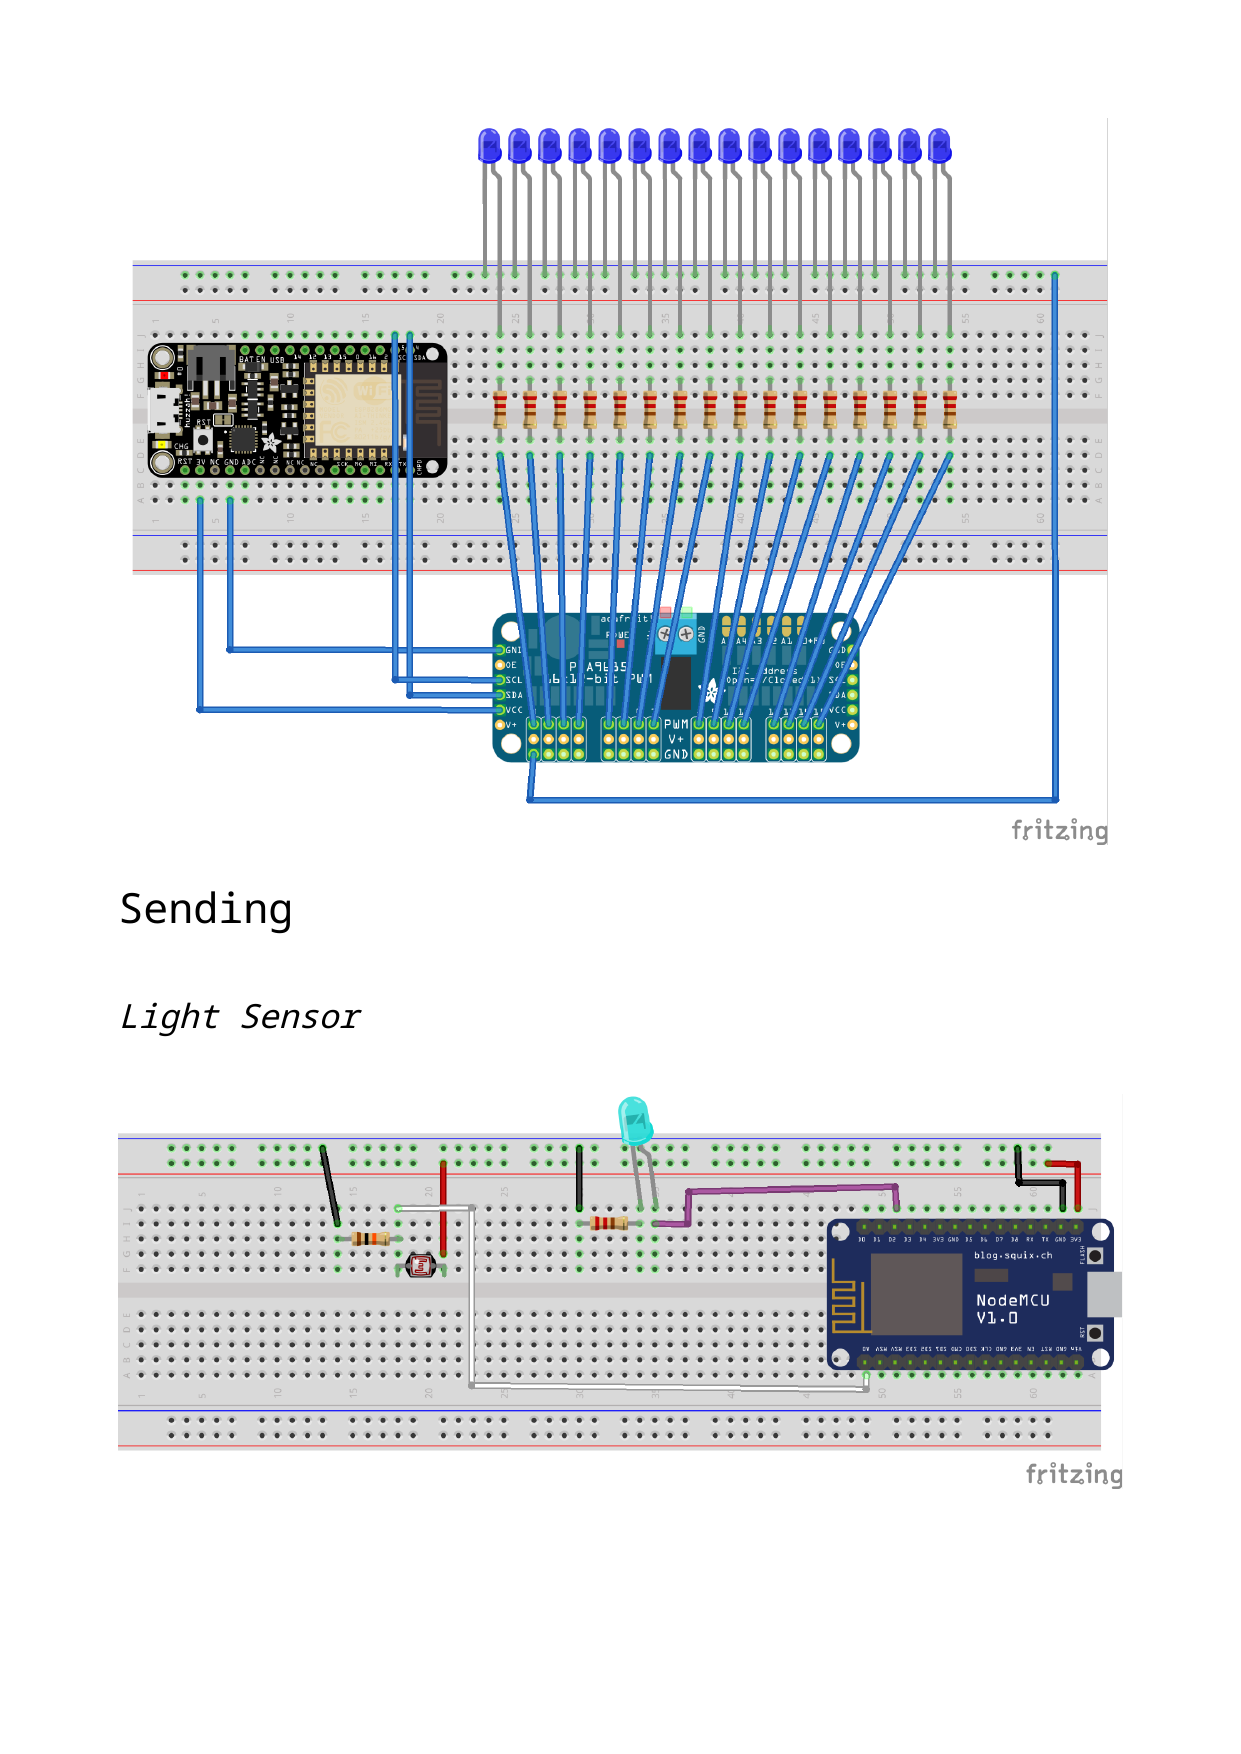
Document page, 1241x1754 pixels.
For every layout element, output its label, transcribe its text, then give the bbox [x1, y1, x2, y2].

text Sending [118, 879, 1122, 936]
picture [118, 1094, 1123, 1489]
text Light Sensor [118, 992, 1122, 1038]
picture [132, 118, 1108, 845]
